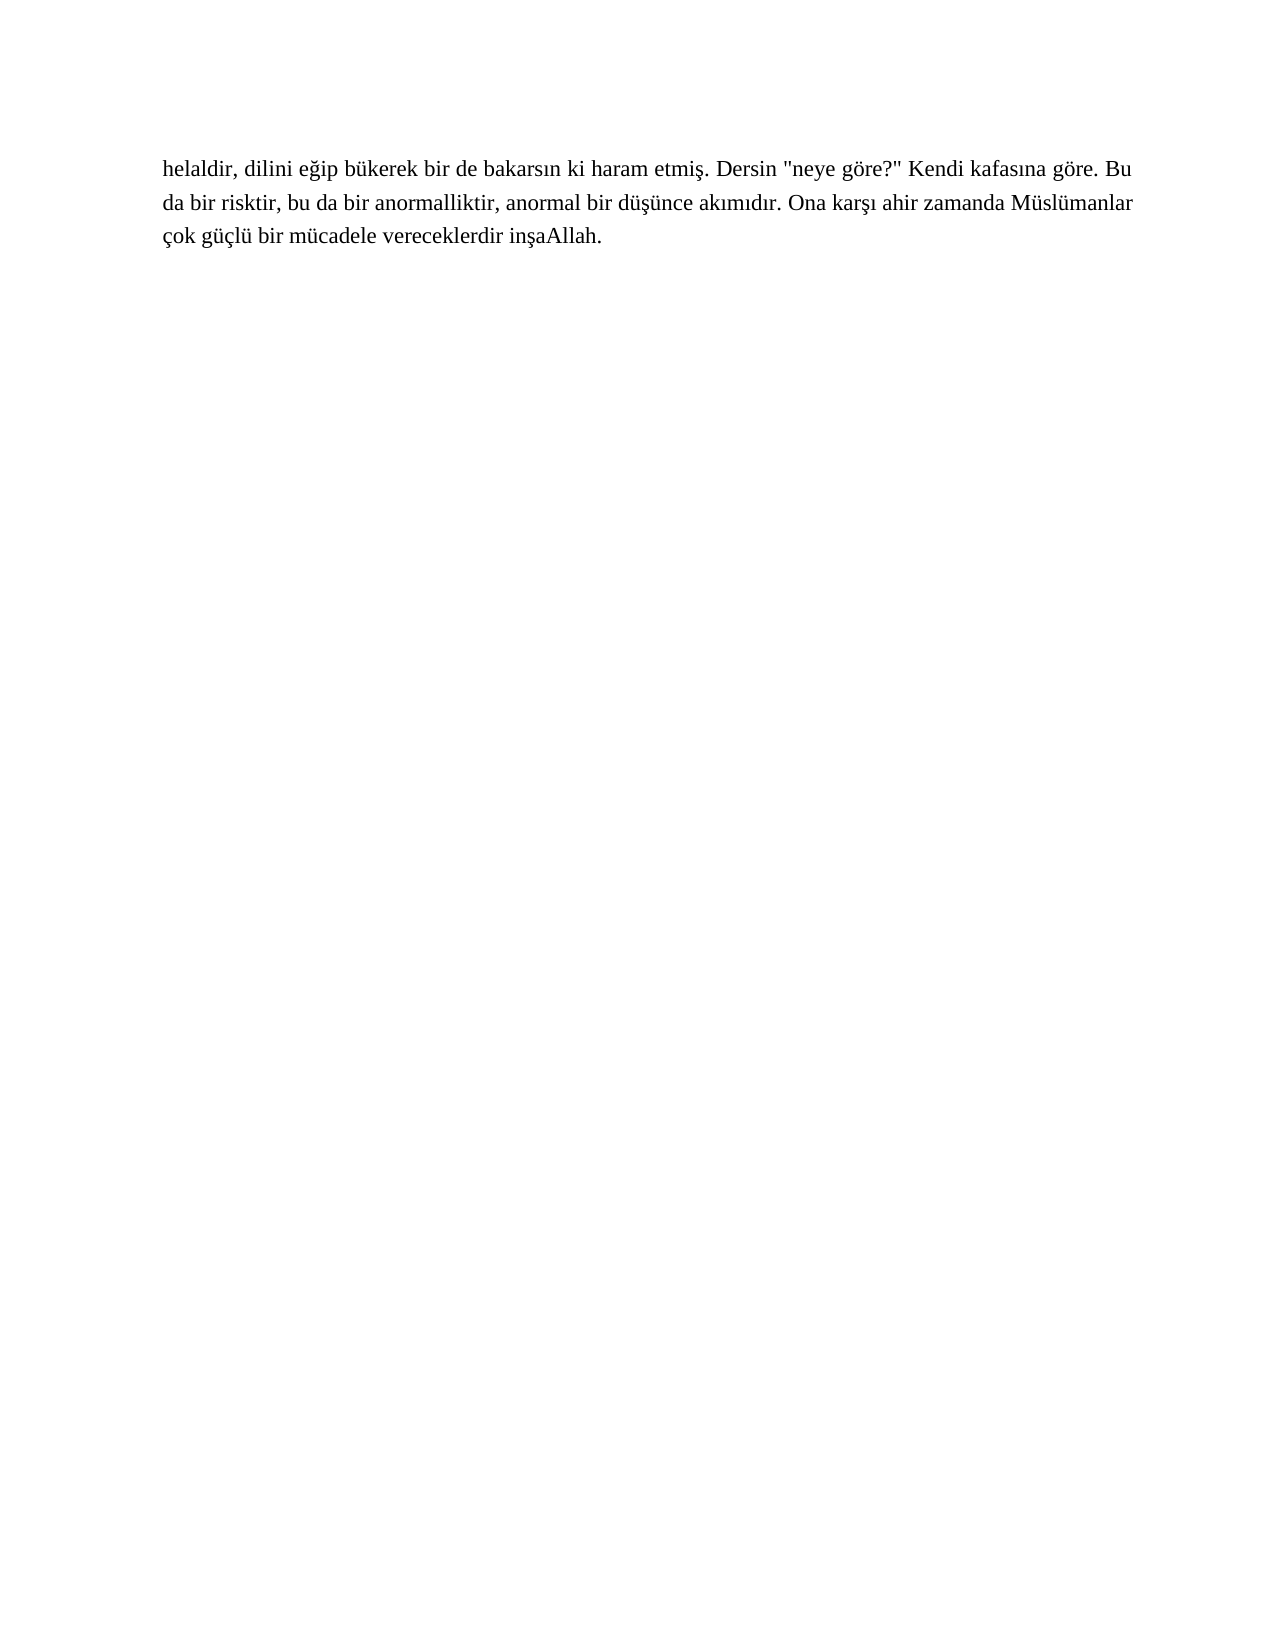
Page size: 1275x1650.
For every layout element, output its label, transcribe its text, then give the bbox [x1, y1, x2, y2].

text helaldir, dilini eğip bükerek bir de bakarsın ki haram etmiş. Dersin "neye göre?" Kendi kafasına göre. Bu da bir risktir, bu da bir anormalliktir, anormal bir düşünce akımıdır. Ona karşı ahir zamanda Müslümanlar çok güçlü bir mücadele vereceklerdir inşaAllah. [162, 150, 1134, 250]
